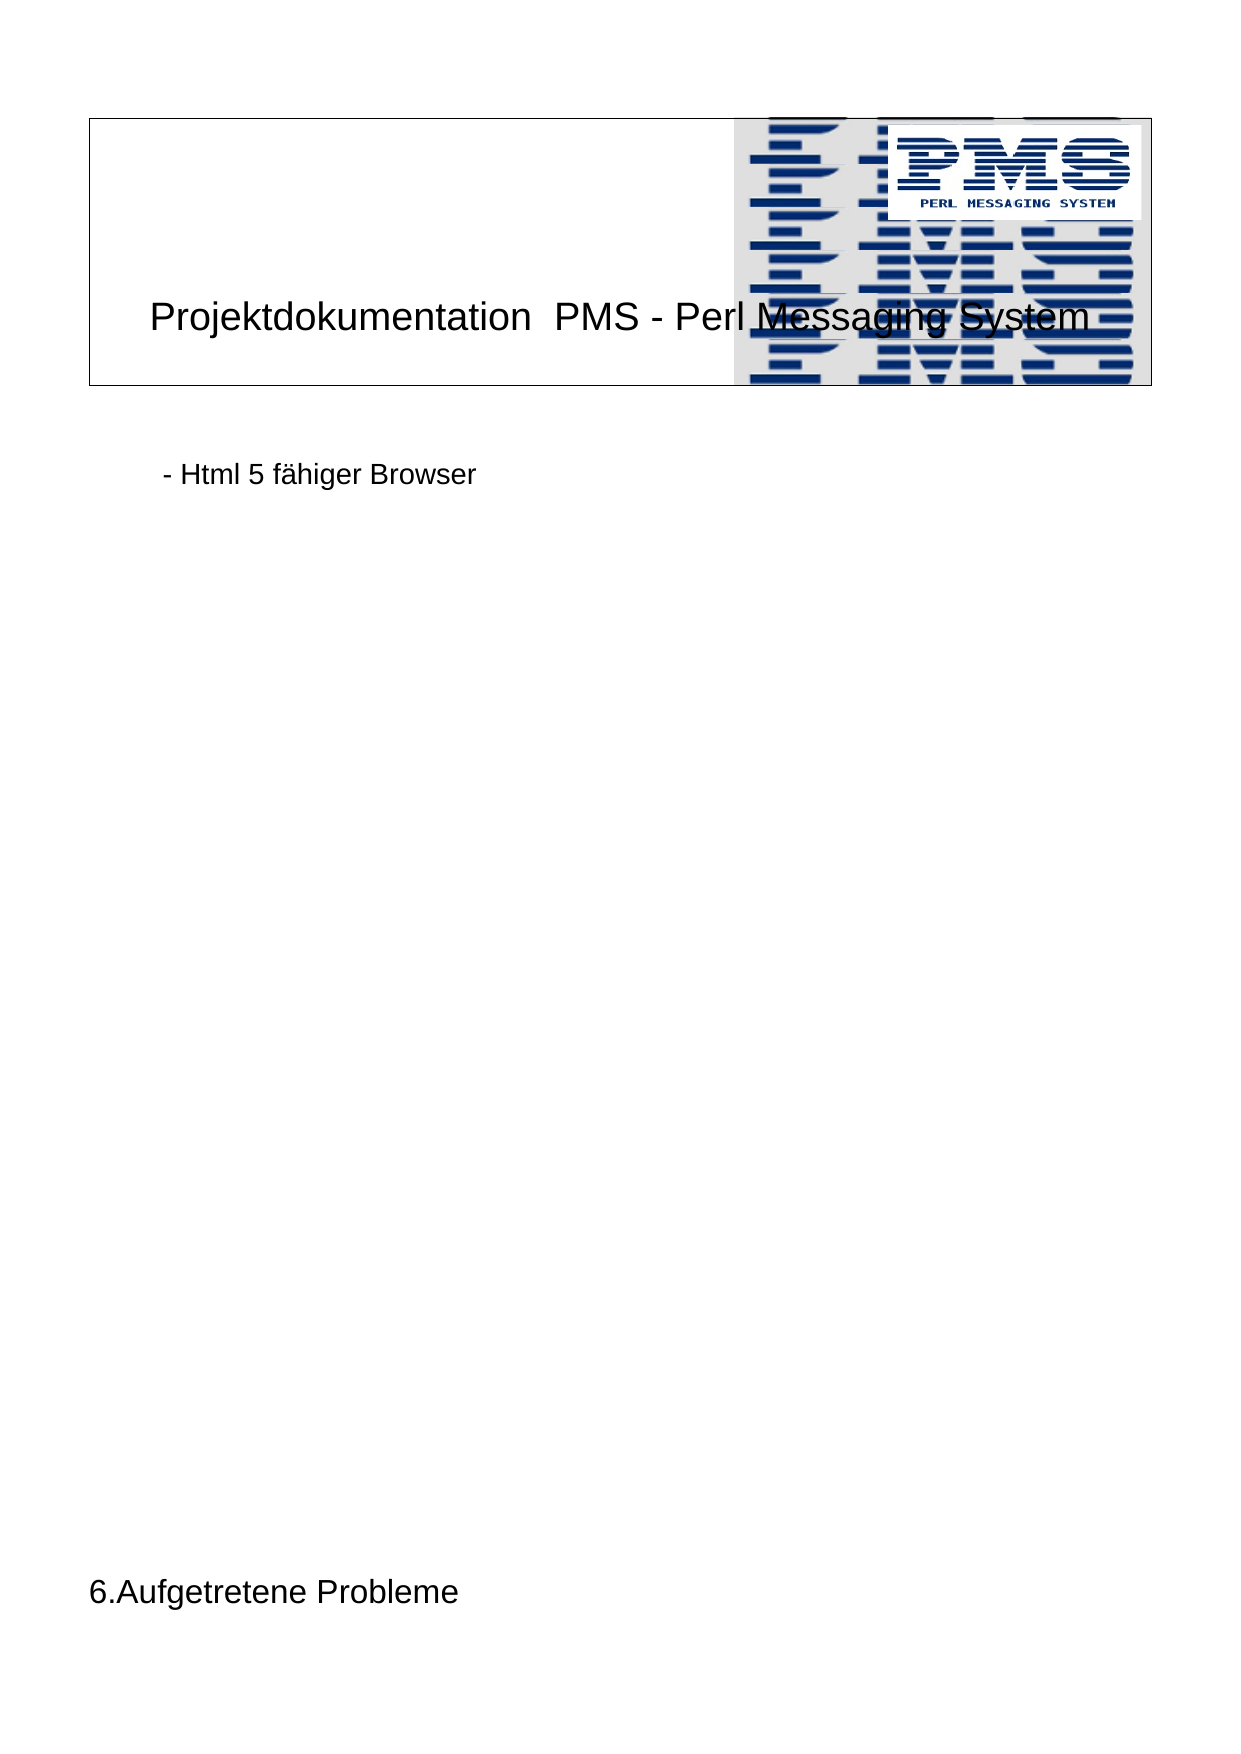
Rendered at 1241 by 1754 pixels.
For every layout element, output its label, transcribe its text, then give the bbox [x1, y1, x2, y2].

picture [760, 119, 1151, 385]
text 6.Aufgetretene Probleme [88, 1572, 1152, 1611]
text - Html 5 fähiger Browser [88, 453, 1152, 492]
